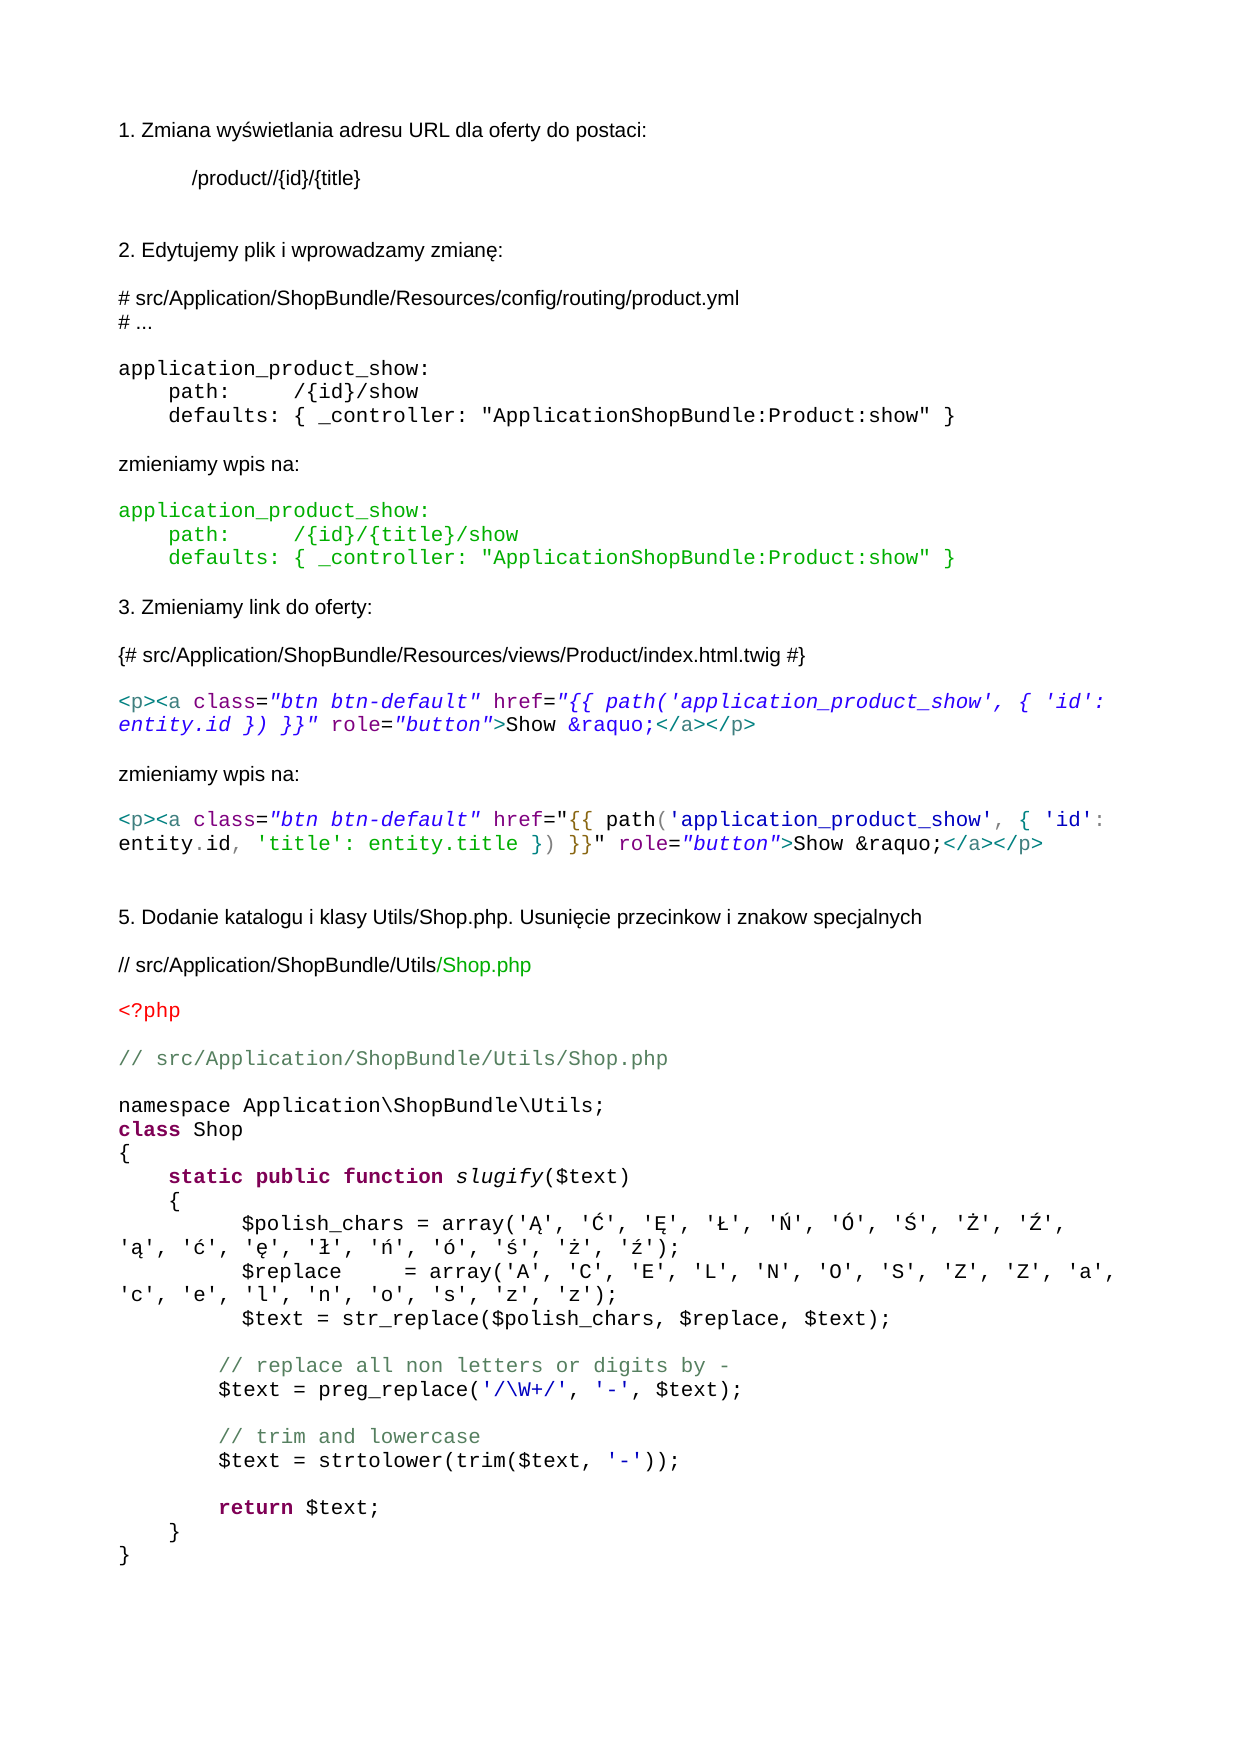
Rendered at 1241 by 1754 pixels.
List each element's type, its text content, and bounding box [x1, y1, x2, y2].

text $replace = array('A', 'C', 'E', 'L', 'N', 'O', 'S', 'Z', 'Z', 'a', 'c', 'e', 'l', 'n', 'o', 's', 'z', 'z'); [118, 1261, 1122, 1308]
text defaults: { _controller: "ApplicationShopBundle:Product:show" } [118, 405, 1122, 429]
text path: /{id}/show [118, 381, 1122, 405]
text $polish_chars = array('Ą', 'Ć', 'Ę', 'Ł', 'Ń', 'Ó', 'Ś', 'Ż', 'Ź', 'ą', 'ć', 'ę', 'ł', 'ń', 'ó', 'ś', 'ż', 'ź'); [118, 1213, 1122, 1261]
text $text = strtolower(trim($text, '-')); [118, 1450, 1122, 1473]
text // src/Application/ShopBundle/Utils/Shop.php [118, 1048, 1122, 1071]
text zmieniamy wpis na: [118, 452, 1122, 476]
text zmieniamy wpis na: [118, 762, 1122, 786]
text // trim and lowercase [118, 1426, 1122, 1450]
text {# src/Application/ShopBundle/Resources/views/Product/index.html.twig #} [118, 643, 1122, 667]
text 2. Edytujemy plik i wprowadzamy zmianę: [118, 238, 1122, 262]
text defaults: { _controller: "ApplicationShopBundle:Product:show" } [118, 547, 1122, 571]
text { [118, 1190, 1122, 1213]
text 5. Dodanie katalogu i klasy Utils/Shop.php. Usunięcie przecinkow i znakow specjalnych [118, 905, 1122, 929]
text { [118, 1142, 1122, 1166]
text static public function slugify($text) [118, 1166, 1122, 1190]
text # src/Application/ShopBundle/Resources/config/routing/product.yml [118, 286, 1122, 310]
text application_product_show: [118, 358, 1122, 381]
text return $text; [118, 1497, 1122, 1521]
text # ... [118, 310, 1122, 334]
text } [118, 1521, 1122, 1544]
text $text = str_replace($polish_chars, $replace, $text); [118, 1308, 1122, 1332]
text } [118, 1544, 1122, 1568]
text namespace Application\ShopBundle\Utils; [118, 1095, 1122, 1119]
text <?php [118, 1001, 1122, 1024]
text 1. Zmiana wyświetlania adresu URL dla oferty do postaci: [118, 118, 1122, 142]
text application_product_show: [118, 500, 1122, 523]
text // src/Application/ShopBundle/Utils/Shop.php [118, 953, 1122, 977]
text class Shop [118, 1119, 1122, 1142]
text // replace all non letters or digits by - [118, 1355, 1122, 1379]
text <p><a class="btn btn-default" href="{{ path('application_product_show', { 'id': entity.id, 'title': entity.title }) }}" role="button">Show &raquo;</a></p> [118, 809, 1122, 857]
text path: /{id}/{title}/show [118, 523, 1122, 547]
text /product//{id}/{title} [118, 166, 1122, 190]
text 3. Zmieniamy link do oferty: [118, 595, 1122, 619]
text $text = preg_replace('/\W+/', '-', $text); [118, 1379, 1122, 1402]
text <p><a class="btn btn-default" href="{{ path('application_product_show', { 'id': entity.id }) }}" role="button">Show &raquo;</a></p> [118, 691, 1122, 738]
